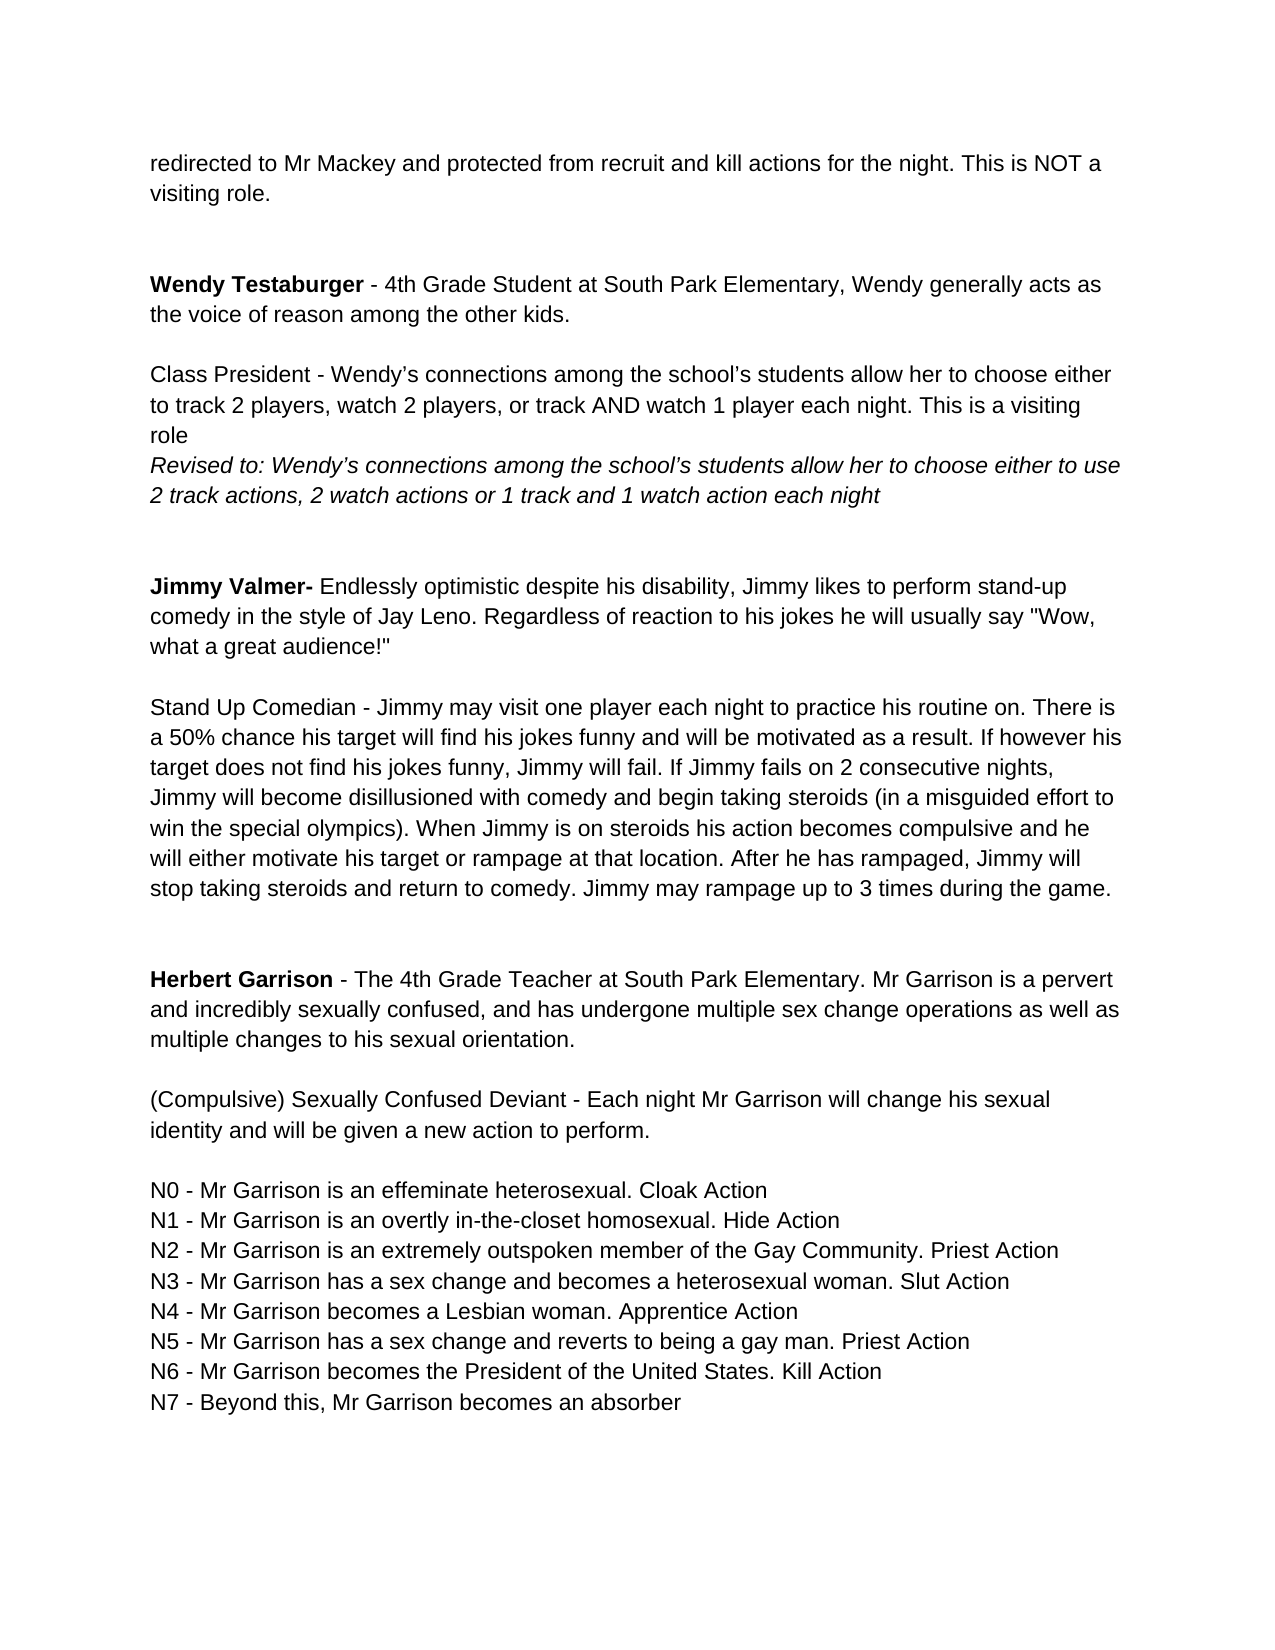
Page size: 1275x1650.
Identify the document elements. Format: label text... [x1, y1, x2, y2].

text Class President - Wendy’s connections among the school’s students allow her to choose either to track 2 players, watch 2 players, or track AND watch 1 player each night. This is a visiting role [150, 361, 1125, 448]
text Stand Up Comedian - Jimmy may visit one player each night to practice his routine on. There is a 50% chance his target will find his jokes funny and will be motivated as a result. If however his target does not find his jokes funny, Jimmy will fail. If Jimmy fails on 2 consecutive nights, Jimmy will become disillusioned with comedy and begin taking steroids (in a misguided effort to win the special olympics). When Jimmy is on steroids his action becomes compulsive and he will either motivate his target or rampage at that location. After he has rampaged, Jimmy will stop taking steroids and return to comedy. Jimmy may rampage up to 3 times during the game. [150, 694, 1125, 901]
text Jimmy Valmer- Endlessly optimistic despite his disability, Jimmy likes to perform stand-up comedy in the style of Jay Leno. Regardless of reaction to his jokes he will usually say "Wow, what a great audience!" [150, 573, 1125, 660]
text N7 - Beyond this, Mr Garrison becomes an absorber [150, 1388, 1125, 1415]
text N1 - Mr Garrison is an overtly in-the-closet homosexual. Hide Action [150, 1207, 1125, 1234]
text redirected to Mr Mackey and protected from recruit and kill actions for the night. This is NOT a visiting role. [150, 150, 1125, 207]
text N2 - Mr Garrison is an extremely outspoken member of the Gay Community. Priest Action [150, 1237, 1125, 1264]
text (Compulsive) Sexually Confused Deviant - Each night Mr Garrison will change his sexual identity and will be given a new action to perform. [150, 1086, 1125, 1143]
text N4 - Mr Garrison becomes a Lesbian woman. Apprentice Action [150, 1298, 1125, 1324]
text Herbert Garrison - The 4th Grade Teacher at South Park Elementary. Mr Garrison is a pervert and incredibly sexually confused, and has undergone multiple sex change operations as well as multiple changes to his sexual orientation. [150, 966, 1125, 1052]
text N6 - Mr Garrison becomes the President of the United States. Kill Action [150, 1358, 1125, 1385]
text N3 - Mr Garrison has a sex change and becomes a heterosexual woman. Slut Action [150, 1268, 1125, 1294]
text Revised to: Wendy’s connections among the school’s students allow her to choose either to use 2 track actions, 2 watch actions or 1 track and 1 watch action each night [150, 452, 1125, 509]
text N0 - Mr Garrison is an effeminate heterosexual. Cloak Action [150, 1177, 1125, 1203]
text Wendy Testaburger - 4th Grade Student at South Park Elementary, Wendy generally acts as the voice of reason among the other kids. [150, 271, 1125, 327]
text N5 - Mr Garrison has a sex change and reverts to being a gay man. Priest Action [150, 1328, 1125, 1354]
